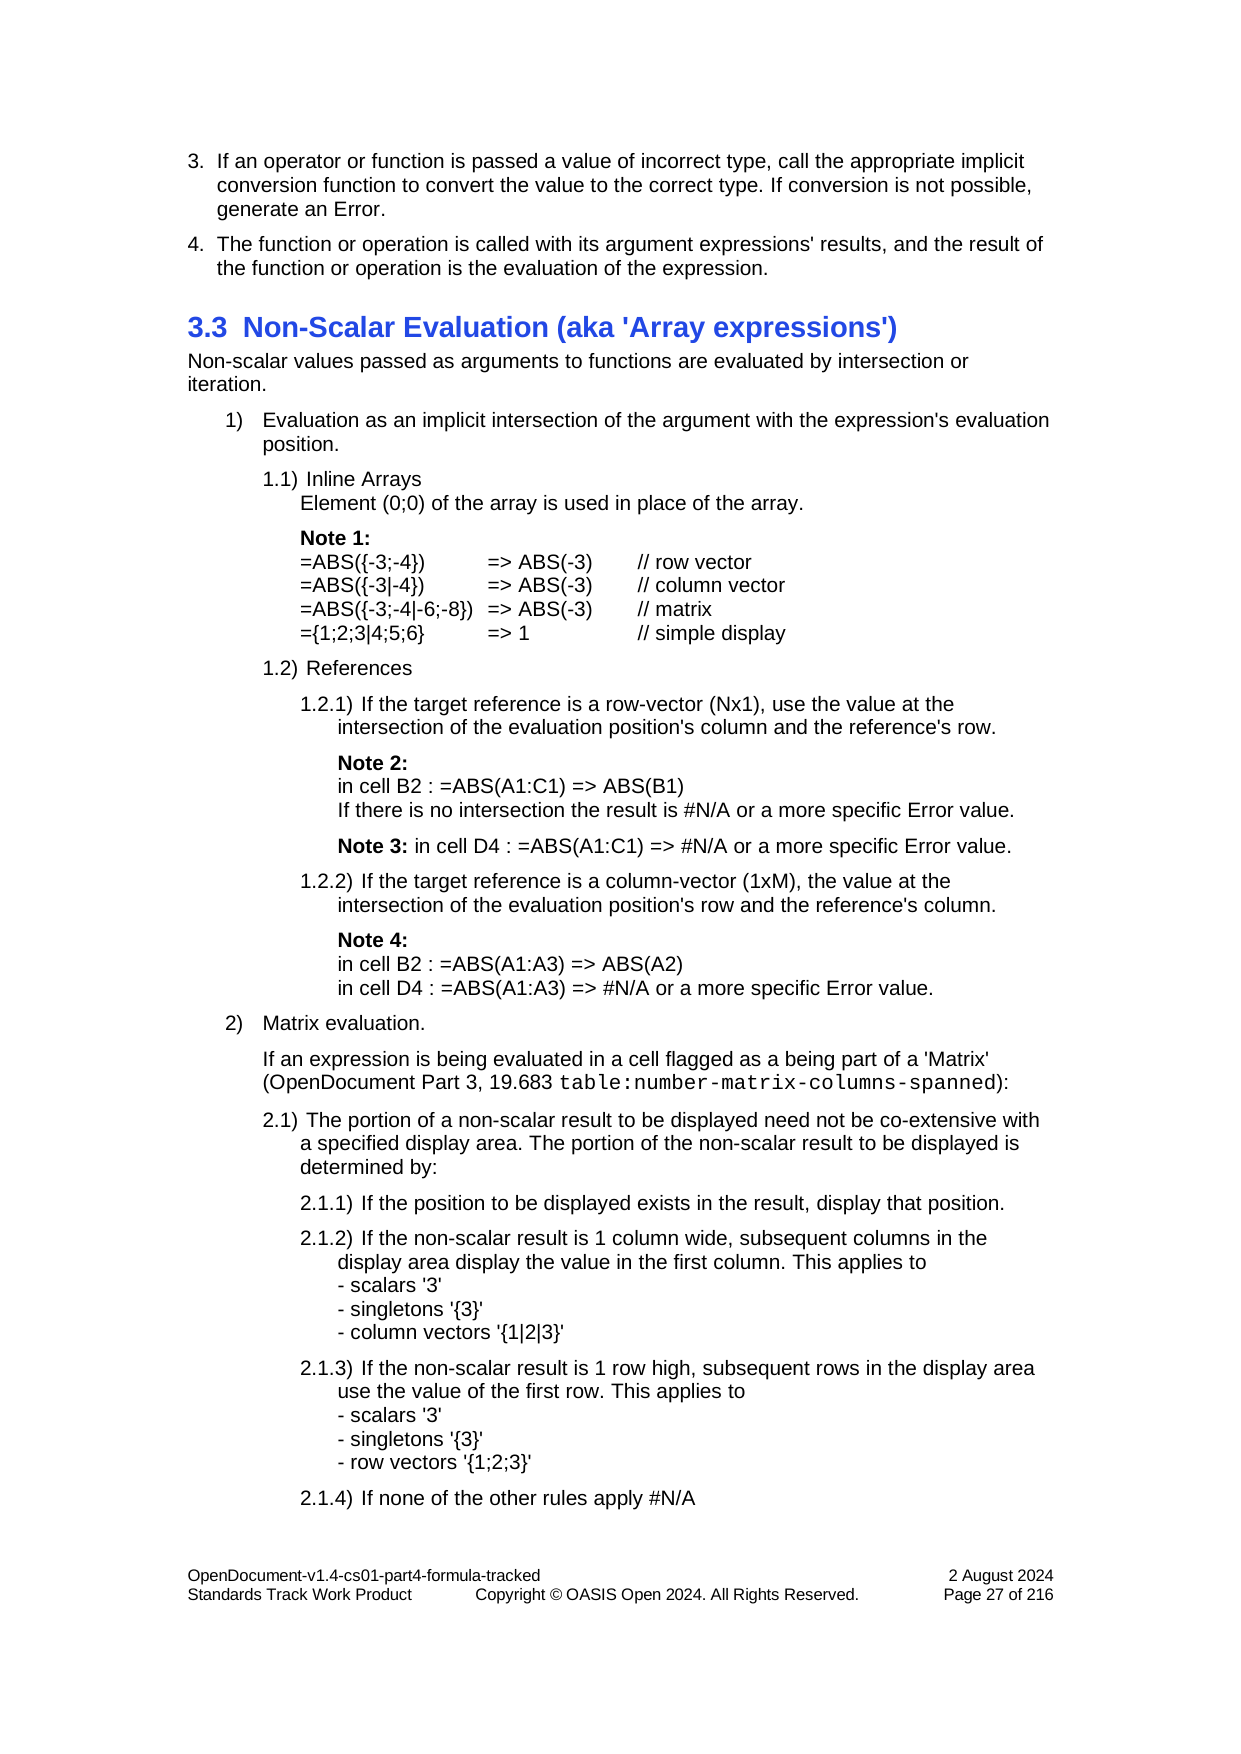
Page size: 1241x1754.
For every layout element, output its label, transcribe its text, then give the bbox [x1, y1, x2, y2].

list If the non-scalar result is 1 row high, subsequent rows in the display area use the value of the first row. This applies to - scalars '3' - singletons '{3}' - row vectors '{1;2;3}' [300, 1356, 1053, 1474]
list If the target reference is a row-vector (Nx1), use the value at the intersection of the evaluation position's column and the reference's row. [300, 692, 1053, 739]
list References [262, 657, 1053, 680]
list Evaluation as an implicit intersection of the argument with the expression's evaluation position. [225, 408, 1053, 456]
list If an operator or function is passed a value of incorrect type, call the appropriate implicit conversion function to convert the value to the correct type. If conversion is not possible, generate an Error. [187, 150, 1053, 221]
list Note 1: =ABS({-3;-4}) => ABS(-3) // row vector =ABS({-3|-4}) => ABS(-3) // column vector =ABS({-3;-4|-6;-8}) => ABS(-3) // matrix ={1;2;3|4;5;6} => 1 // simple display [262, 527, 1053, 644]
list If the target reference is a column-vector (1xM), the value at the intersection of the evaluation position's row and the reference's column. [300, 870, 1053, 917]
list If the position to be displayed exists in the result, display that position. [300, 1191, 1053, 1214]
list If an expression is being evaluated in a cell flagged as a being part of a 'Matrix' (OpenDocument Part 3, 19.683 table:number-matrix-columns-spanned): [225, 1047, 1053, 1096]
list The function or operation is called with its argument expressions' results, and the result of the function or operation is the evaluation of the expression. [187, 233, 1053, 280]
list Note 4: in cell B2 : =ABS(A1:A3) => ABS(A2) in cell D4 : =ABS(A1:A3) => #N/A or a more specific Error value. [300, 929, 1053, 999]
list Matrix evaluation. [225, 1012, 1053, 1035]
list Note 3: in cell D4 : =ABS(A1:C1) => #N/A or a more specific Error value. [300, 834, 1053, 858]
list If none of the other rules apply #N/A [300, 1486, 1053, 1510]
subtitle Non-Scalar Evaluation (aka 'Array expressions') [187, 311, 1053, 343]
text Non-scalar values passed as arguments to functions are evaluated by intersection or iteration. [187, 349, 1053, 396]
list If the non-scalar result is 1 column wide, subsequent columns in the display area display the value in the first column. This applies to - scalars '3' - singletons '{3}' - column vectors '{1|2|3}' [300, 1227, 1053, 1344]
list Inline Arrays Element (0;0) of the array is used in place of the array. [262, 468, 1053, 515]
list Note 2: in cell B2 : =ABS(A1:C1) => ABS(B1) If there is no intersection the result is #N/A or a more specific Error value. [300, 751, 1053, 822]
list The portion of a non-scalar result to be displayed need not be co-extensive with a specified display area. The portion of the non-scalar result to be displayed is determined by: [262, 1108, 1053, 1179]
